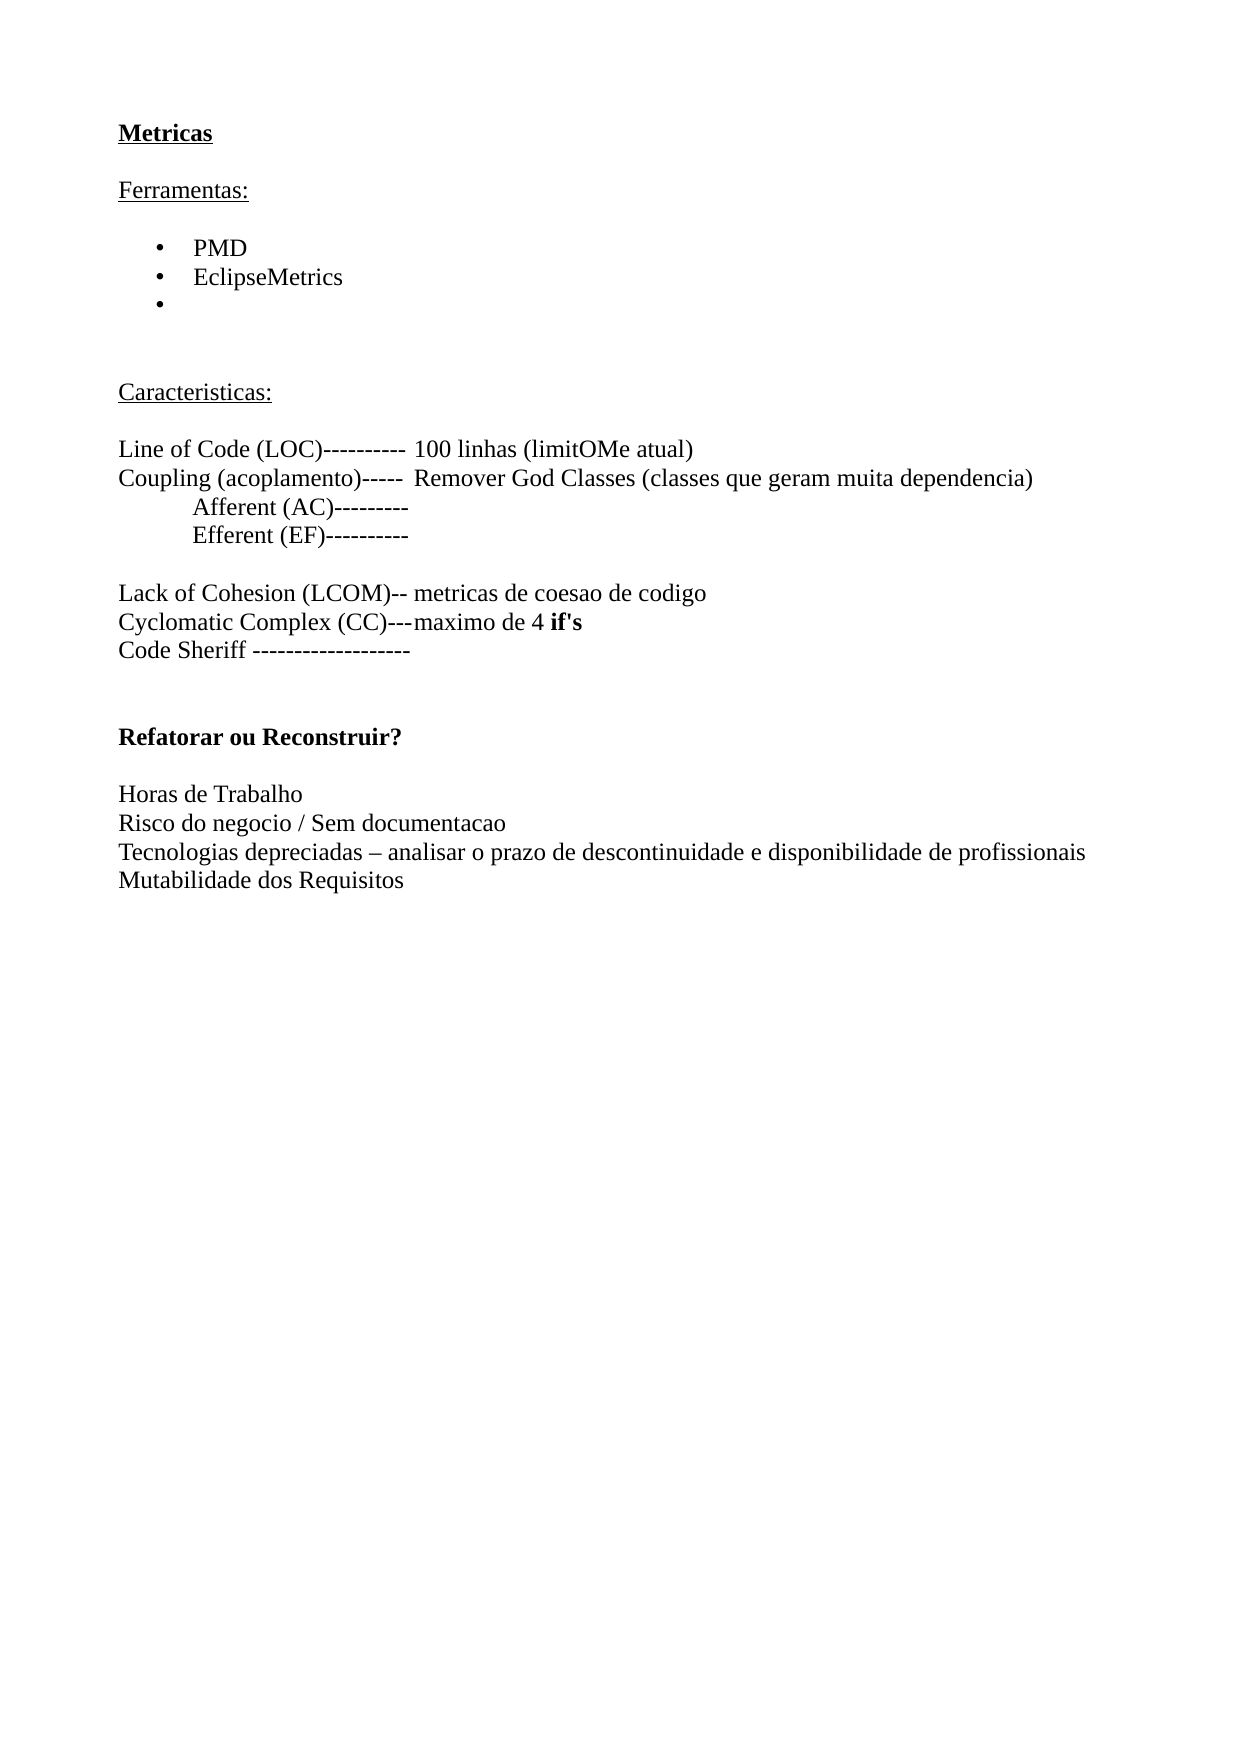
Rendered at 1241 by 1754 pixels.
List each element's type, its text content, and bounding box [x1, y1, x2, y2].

text Ferramentas: [118, 176, 1122, 204]
text Coupling (acoplamento)----- Remover God Classes (classes que geram muita dependencia) [118, 463, 1122, 492]
text Horas de Trabalho [118, 779, 1122, 808]
list PMD [156, 233, 1122, 262]
text Efferent (EF)---------- [118, 521, 1122, 549]
text Code Sheriff ------------------- [118, 636, 1122, 664]
text Cyclomatic Complex (CC)--- maximo de 4 if's [118, 607, 1122, 636]
text Line of Code (LOC)---------- 100 linhas (limitOMe atual) [118, 434, 1122, 463]
text Metricas [118, 118, 1122, 147]
text Tecnologias depreciadas – analisar o prazo de descontinuidade e disponibilidade de profissionais [118, 837, 1122, 866]
text Mutabilidade dos Requisitos [118, 866, 1122, 894]
text Caracteristicas: [118, 377, 1122, 406]
text Afferent (AC)--------- [118, 492, 1122, 521]
text Risco do negocio / Sem documentacao [118, 808, 1122, 837]
list EclipseMetrics [156, 262, 1122, 291]
text Lack of Cohesion (LCOM)-- metricas de coesao de codigo [118, 578, 1122, 607]
text Refatorar ou Reconstruir? [118, 722, 1122, 751]
